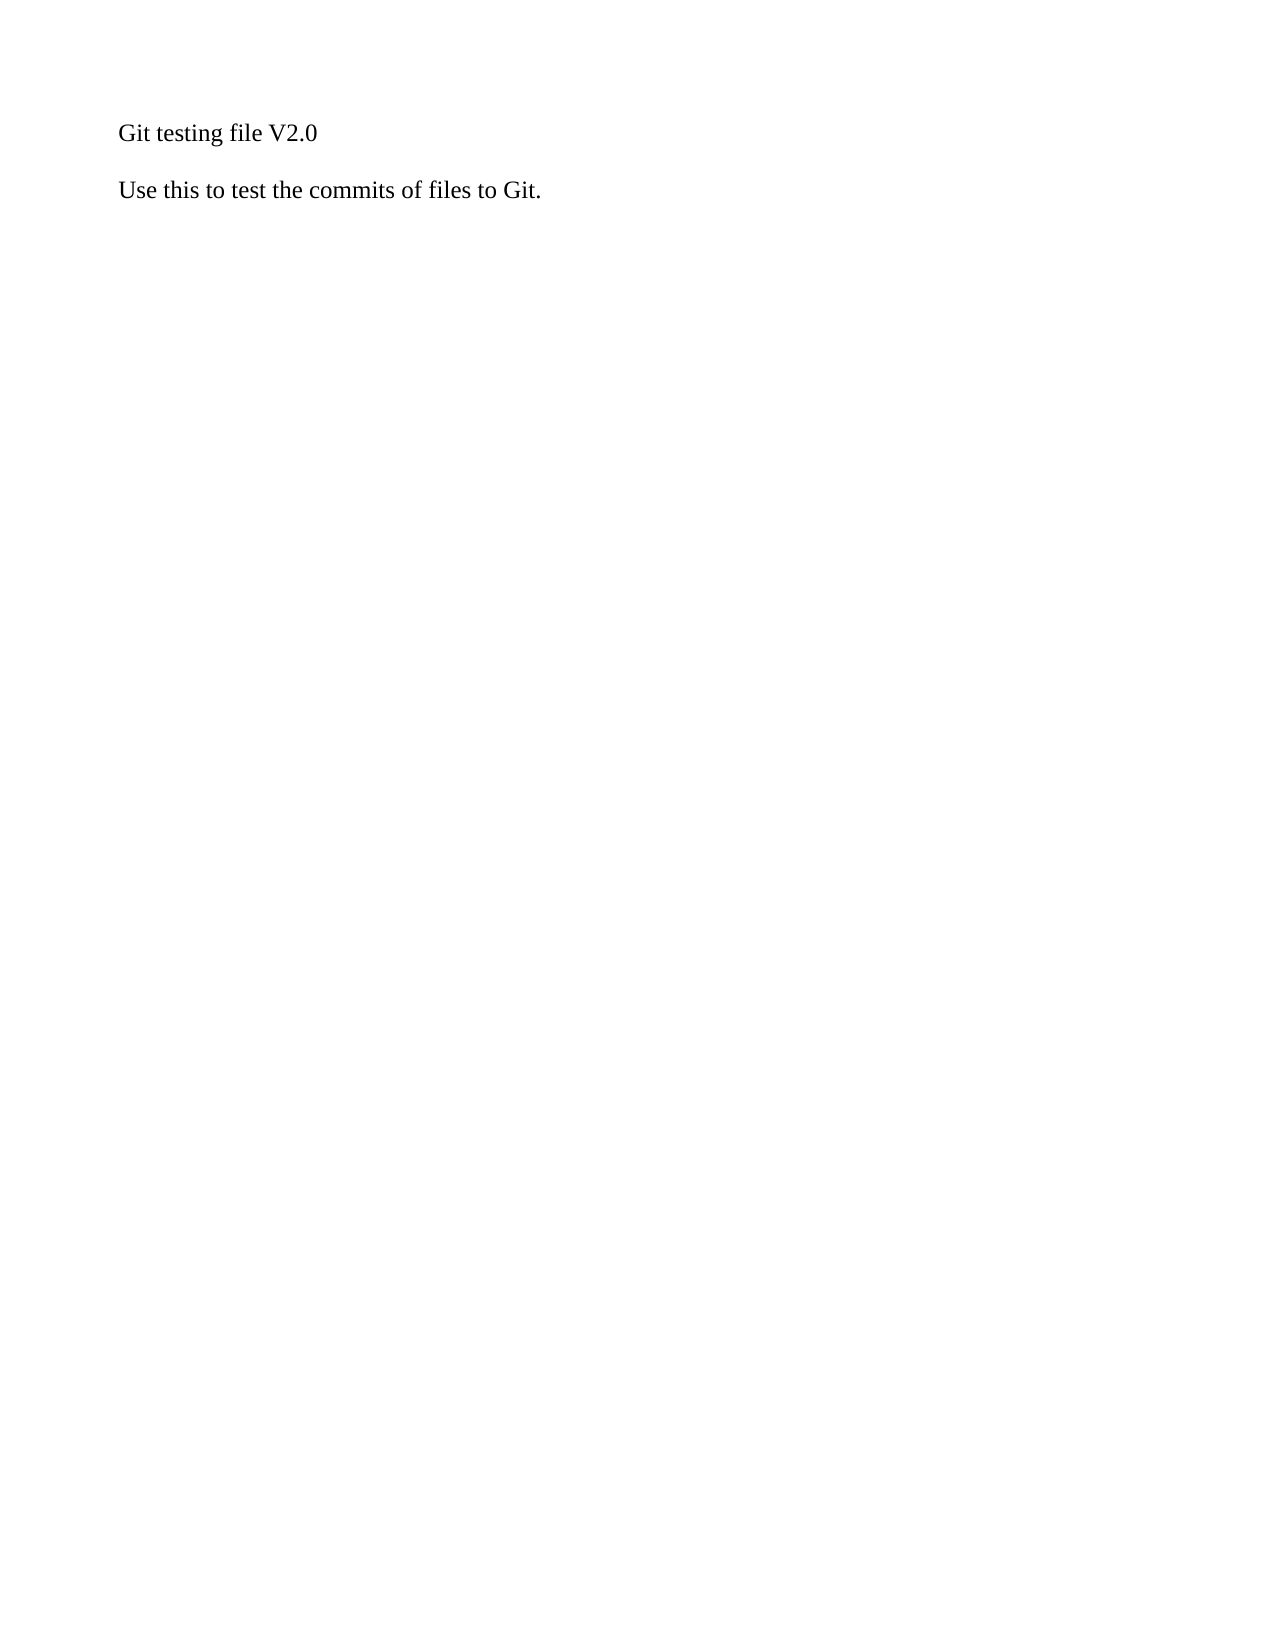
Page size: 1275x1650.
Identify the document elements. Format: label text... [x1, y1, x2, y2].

text Use this to test the commits of files to Git. [118, 176, 1157, 204]
text Git testing file V2.0 [118, 118, 1157, 147]
